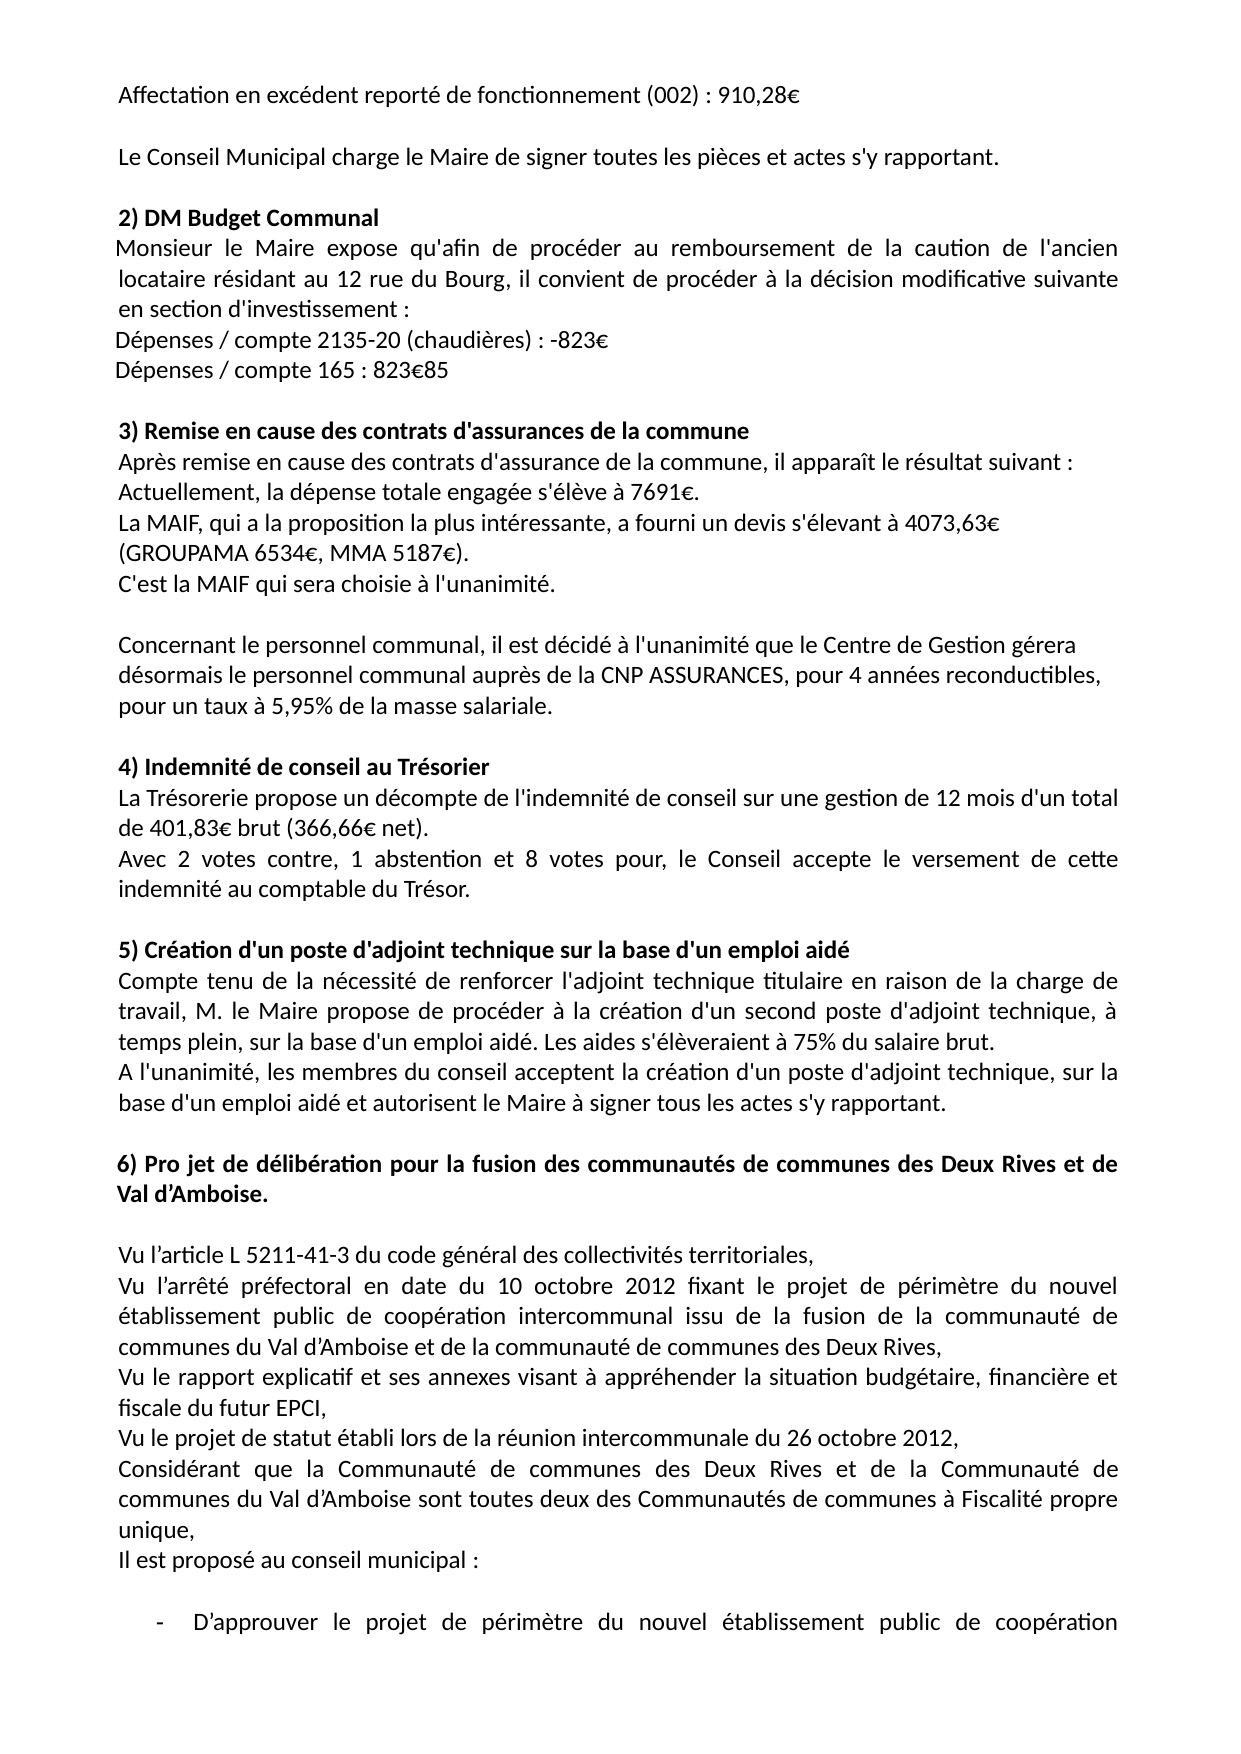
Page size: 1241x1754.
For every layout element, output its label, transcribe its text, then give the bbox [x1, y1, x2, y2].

text C'est la MAIF qui sera choisie à l'unanimité. [118, 568, 1120, 598]
text 3) Remise en cause des contrats d'assurances de la commune [118, 415, 1120, 446]
list 6) Pro jet de délibération pour la fusion des communautés de communes des Deux Rives et de Val d’Amboise. [79, 1148, 1120, 1209]
list D’approuver le projet de périmètre du nouvel établissement public de coopération [156, 1606, 1120, 1636]
text Dépenses / compte 2135-20 (chaudières) : -823€ [115, 324, 1120, 354]
text Affectation en excédent reporté de fonctionnement (002) : 910,28€ [118, 80, 1120, 110]
text Compte tenu de la nécessité de renforcer l'adjoint technique titulaire en raison de la charge de travail, M. le Maire propose de procéder à la création d'un second poste d'adjoint technique, à temps plein, sur la base d'un emploi aidé. Les aides s'élèveraient à 75% du salaire brut. [118, 965, 1120, 1056]
text Actuellement, la dépense totale engagée s'élève à 7691€. [118, 476, 1120, 507]
text Concernant le personnel communal, il est décidé à l'unanimité que le Centre de Gestion gérera désormais le personnel communal auprès de la CNP ASSURANCES, pour 4 années reconductibles, pour un taux à 5,95% de la masse salariale. [118, 629, 1120, 721]
text 2) DM Budget Communal [118, 202, 1120, 232]
text Il est proposé au conseil municipal : [118, 1545, 1120, 1575]
text 4) Indemnité de conseil au Trésorier [118, 751, 1120, 782]
text A l'unanimité, les membres du conseil acceptent la création d'un poste d'adjoint technique, sur la base d'un emploi aidé et autorisent le Maire à signer tous les actes s'y rapportant. [118, 1056, 1120, 1117]
text 5) Création d'un poste d'adjoint technique sur la base d'un emploi aidé [118, 934, 1120, 965]
text Avec 2 votes contre, 1 abstention et 8 votes pour, le Conseil accepte le versement de cette indemnité au comptable du Trésor. [118, 843, 1120, 904]
text La MAIF, qui a la proposition la plus intéressante, a fourni un devis s'élevant à 4073,63€ (GROUPAMA 6534€, MMA 5187€). [118, 507, 1120, 568]
text Dépenses / compte 165 : 823€85 [115, 354, 1120, 385]
text Vu le projet de statut établi lors de la réunion intercommunale du 26 octobre 2012, [118, 1423, 1120, 1453]
text Le Conseil Municipal charge le Maire de signer toutes les pièces et actes s'y rapportant. [118, 141, 1120, 171]
text Vu l’article L 5211-41-3 du code général des collectivités territoriales, [118, 1239, 1120, 1270]
text Considérant que la Communauté de communes des Deux Rives et de la Communauté de communes du Val d’Amboise sont toutes deux des Communautés de communes à Fiscalité propre unique, [118, 1453, 1120, 1545]
text Vu l’arrêté préfectoral en date du 10 octobre 2012 fixant le projet de périmètre du nouvel établissement public de coopération intercommunal issu de la fusion de la communauté de communes du Val d’Amboise et de la communauté de communes des Deux Rives, [118, 1270, 1120, 1362]
text Monsieur le Maire expose qu'afin de procéder au remboursement de la caution de l'ancien locataire résidant au 12 rue du Bourg, il convient de procéder à la décision modificative suivante en section d'investissement : [115, 232, 1120, 324]
text Après remise en cause des contrats d'assurance de la commune, il apparaît le résultat suivant : [118, 446, 1120, 476]
text Vu le rapport explicatif et ses annexes visant à appréhender la situation budgétaire, financière et fiscale du futur EPCI, [118, 1362, 1120, 1423]
text La Trésorerie propose un décompte de l'indemnité de conseil sur une gestion de 12 mois d'un total de 401,83€ brut (366,66€ net). [118, 782, 1120, 843]
